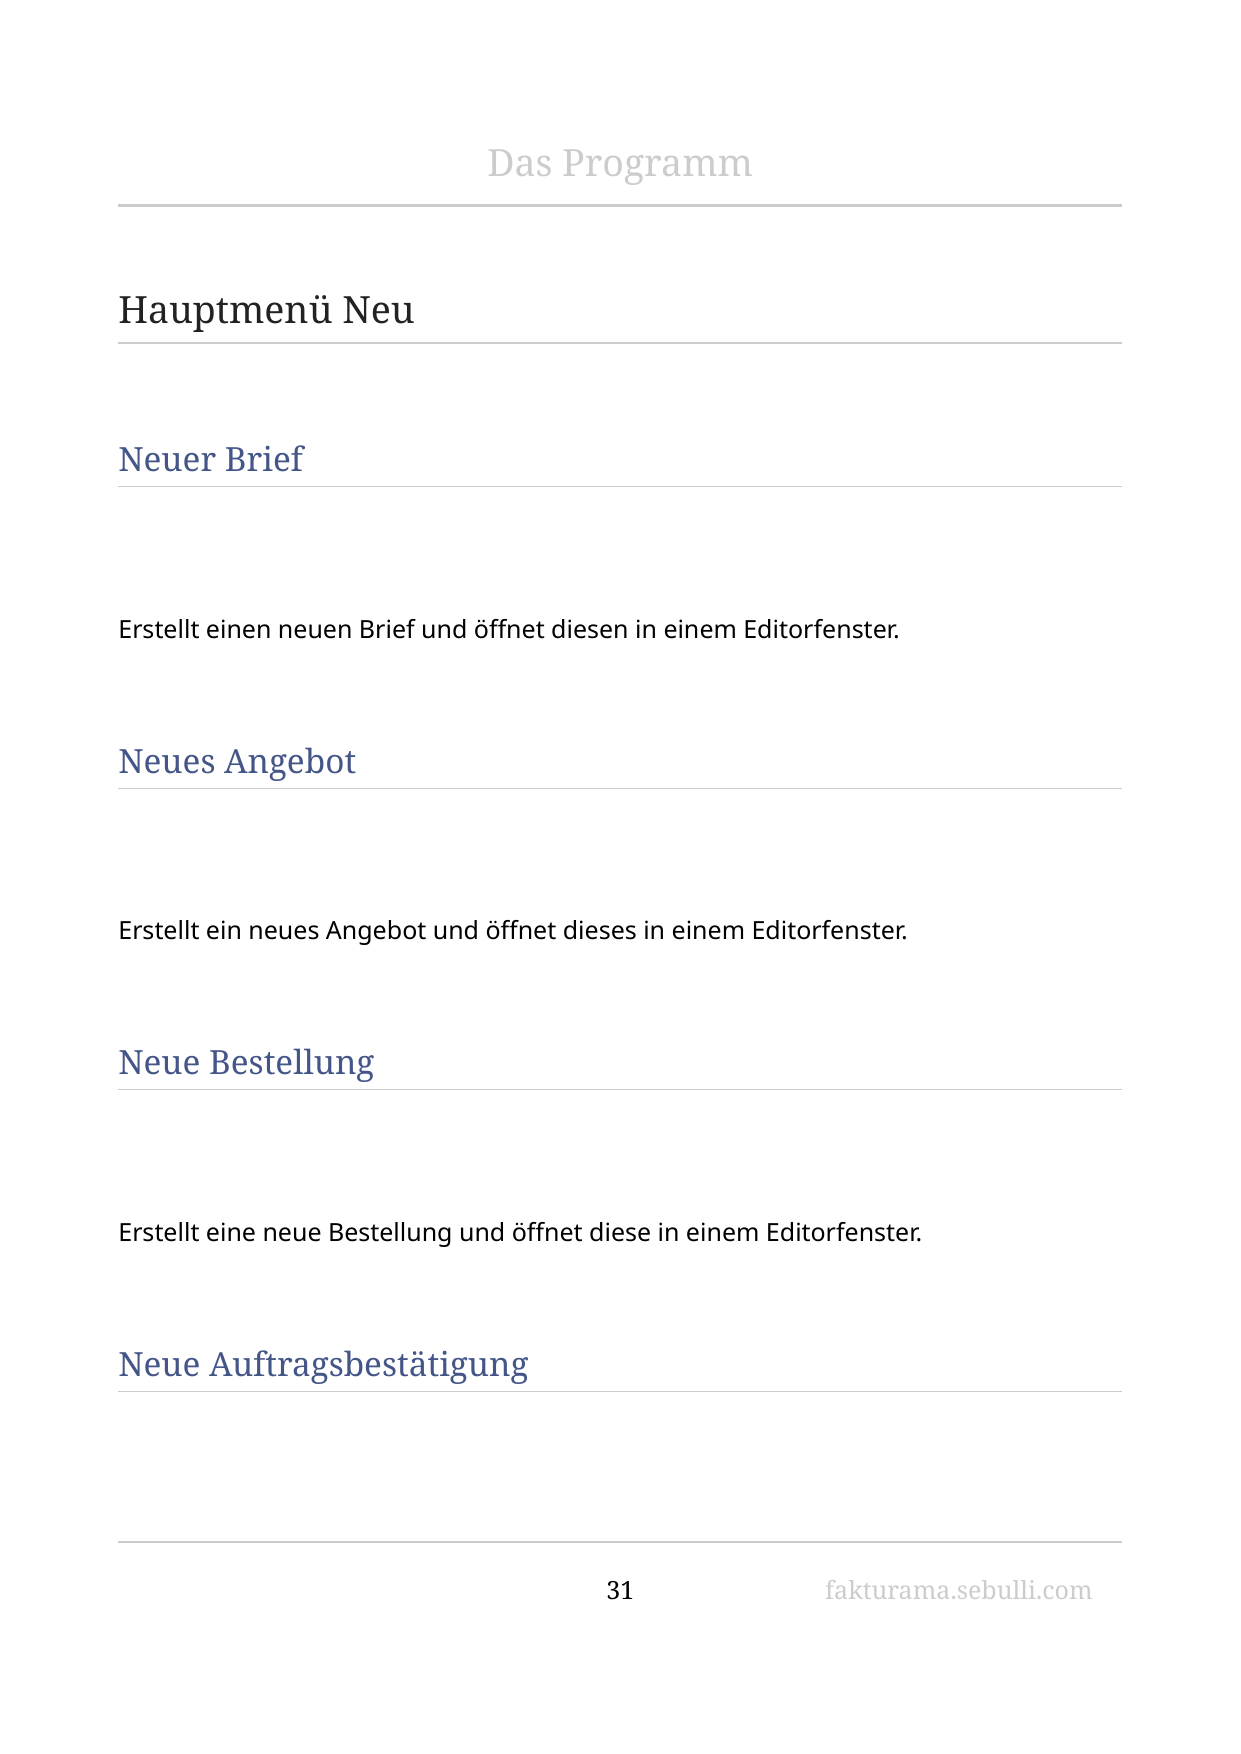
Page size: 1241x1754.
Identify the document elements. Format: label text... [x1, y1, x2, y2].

subtitle Neue Bestellung [118, 1039, 1122, 1089]
text Erstellt eine neue Bestellung und öffnet diese in einem Editorfenster. [118, 1214, 1122, 1249]
subtitle Neuer Brief [118, 436, 1122, 486]
subtitle Neues Angebot [118, 737, 1122, 788]
subtitle Hauptmenü Neu [118, 283, 1122, 342]
text Erstellt einen neuen Brief und öffnet diesen in einem Editorfenster. [118, 611, 1122, 646]
text Erstellt ein neues Angebot und öffnet dieses in einem Editorfenster. [118, 913, 1122, 947]
subtitle Neue Auftragsbestätigung [118, 1341, 1122, 1391]
